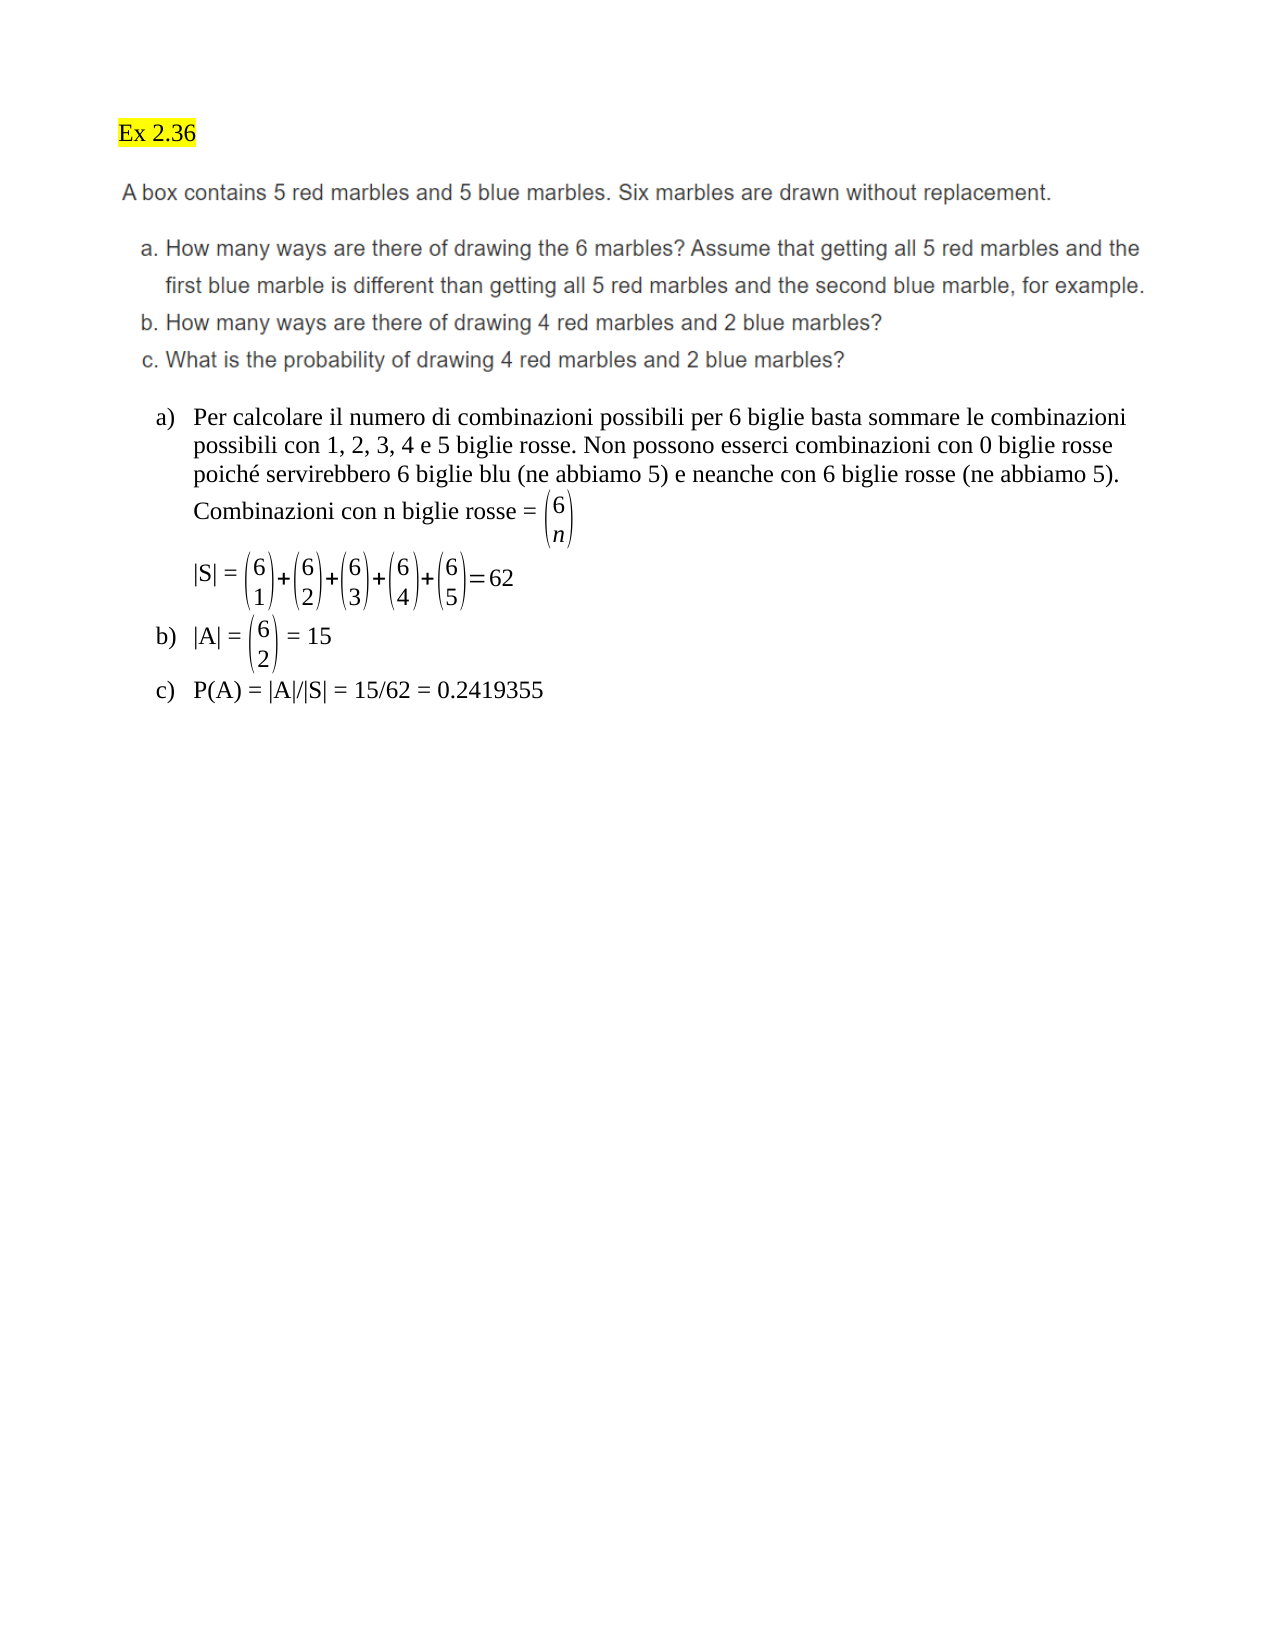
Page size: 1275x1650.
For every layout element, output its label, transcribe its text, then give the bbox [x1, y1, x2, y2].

text Ex 2.36 [118, 118, 1157, 147]
list Combinazioni con n biglie rosse = [156, 488, 1157, 551]
list Per calcolare il numero di combinazioni possibili per 6 biglie basta sommare le combinazioni possibili con 1, 2, 3, 4 e 5 biglie rosse. Non possono esserci combinazioni con 0 biglie rosse poiché servirebbero 6 biglie blu (ne abbiamo 5) e neanche con 6 biglie rosse (ne abbiamo 5). [156, 402, 1157, 488]
picture [118, 175, 1157, 374]
list |S| = [156, 551, 1157, 613]
list |A| = = 15 [156, 613, 1157, 675]
list P(A) = |A|/|S| = 15/62 = 0.2419355 [156, 675, 1157, 704]
